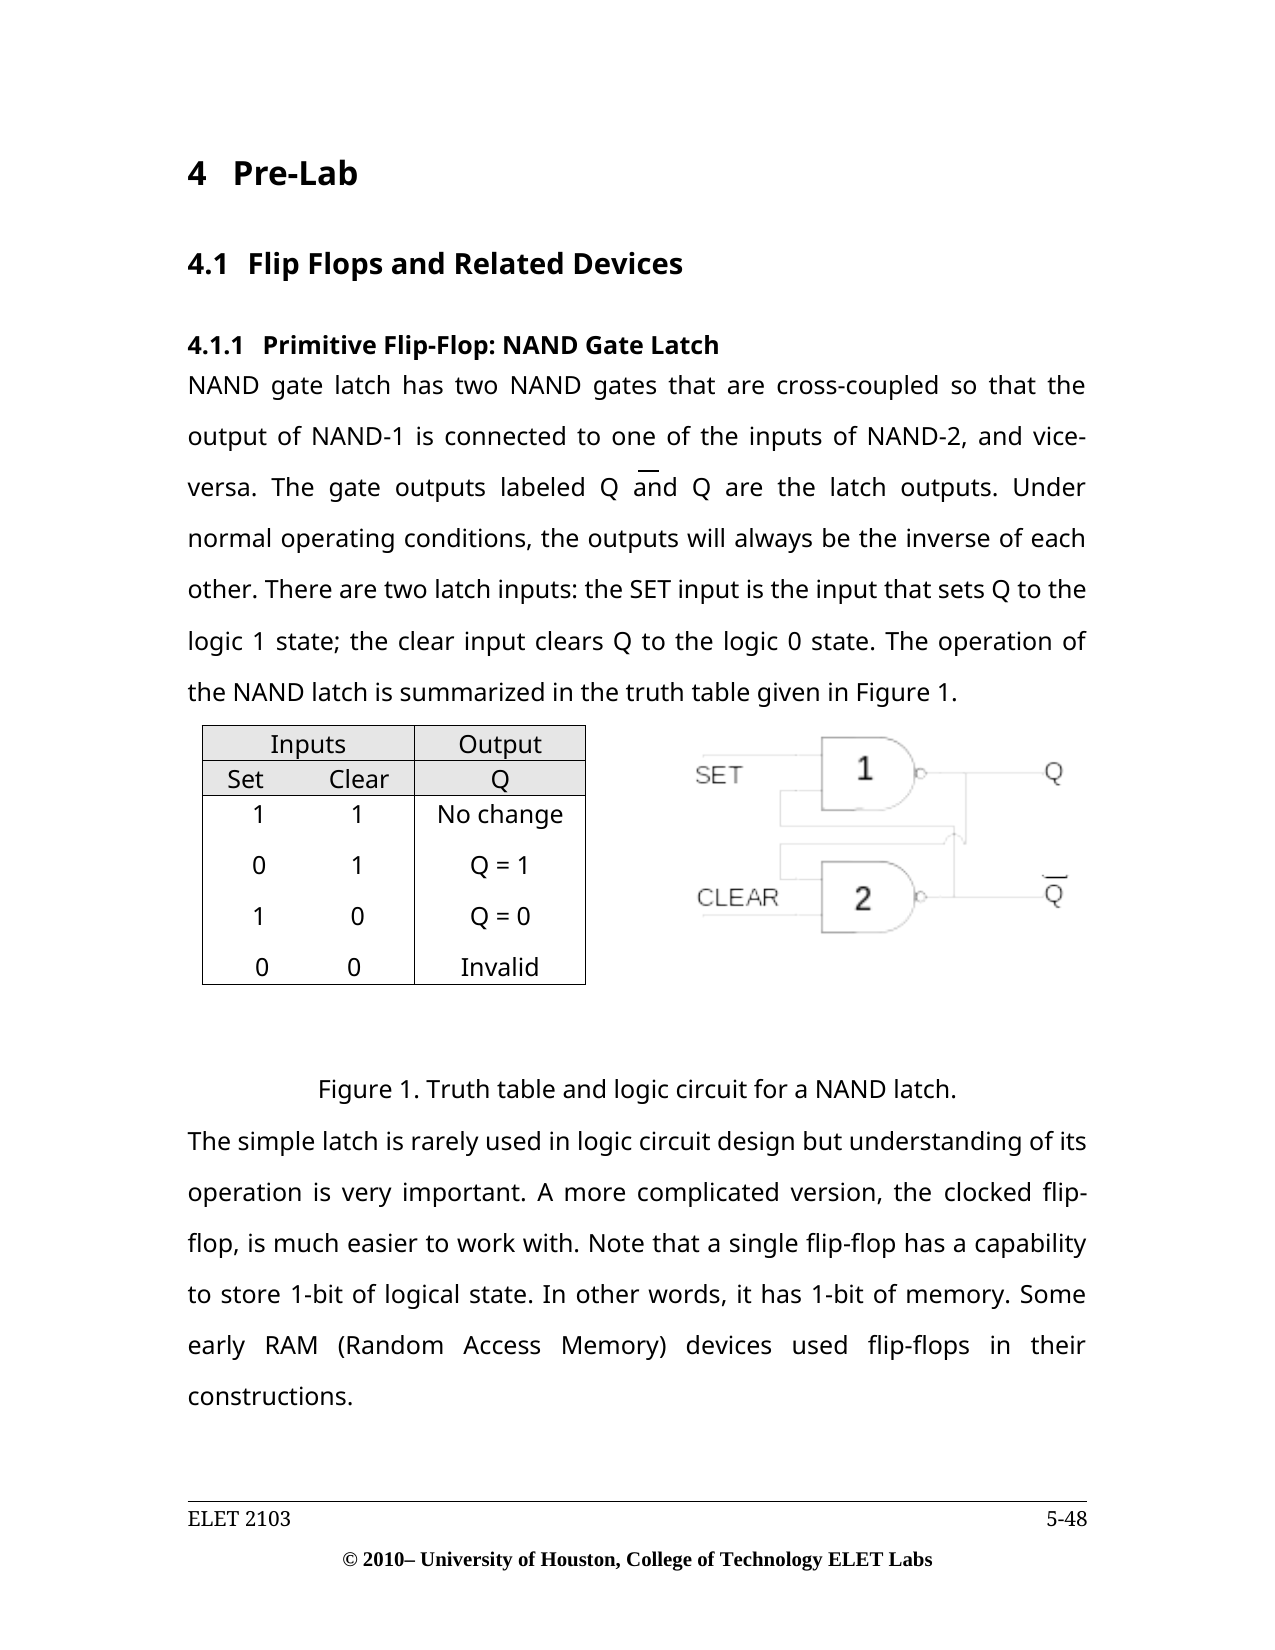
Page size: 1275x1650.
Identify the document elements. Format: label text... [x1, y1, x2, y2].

text The simple latch is rarely used in logic circuit design but understanding of its operation is very important. A more complicated version, the clocked flip-flop, is much easier to work with. Note that a single flip-flop has a capability to store 1-bit of logical state. In other words, it has 1-bit of memory. Some early RAM (Random Access Memory) devices used flip-flops in their constructions. [187, 1123, 1087, 1412]
subtitle Primitive Flip-Flop: NAND Gate Latch [187, 328, 1087, 362]
table_cell Q [415, 761, 585, 795]
text NAND gate latch has two NAND gates that are cross-coupled so that the output of NAND-1 is connected to one of the inputs of NAND-2, and vice-versa. The gate outputs labeled Q and Q are the latch outputs. Under normal operating conditions, the outputs will always be the inverse of each other. There are two latch inputs: the SET input is the input that sets Q to the logic 1 state; the clear input clears Q to the logic 0 state. The operation of the NAND latch is summarized in the truth table given in Figure 1. [187, 368, 1087, 708]
subtitle Pre-Lab [187, 150, 1087, 195]
table_cell 1 1 0 1 1 0 0 0 [203, 796, 414, 984]
table_header Inputs [203, 726, 414, 760]
subtitle Flip Flops and Related Devices [187, 243, 1087, 283]
table_cell No change Q = 1 Q = 0 Invalid [415, 796, 585, 984]
text Figure 1. Truth table and logic circuit for a NAND latch. [187, 1072, 1087, 1106]
table_header Output [415, 726, 585, 760]
table_cell Set Clear [203, 761, 414, 795]
